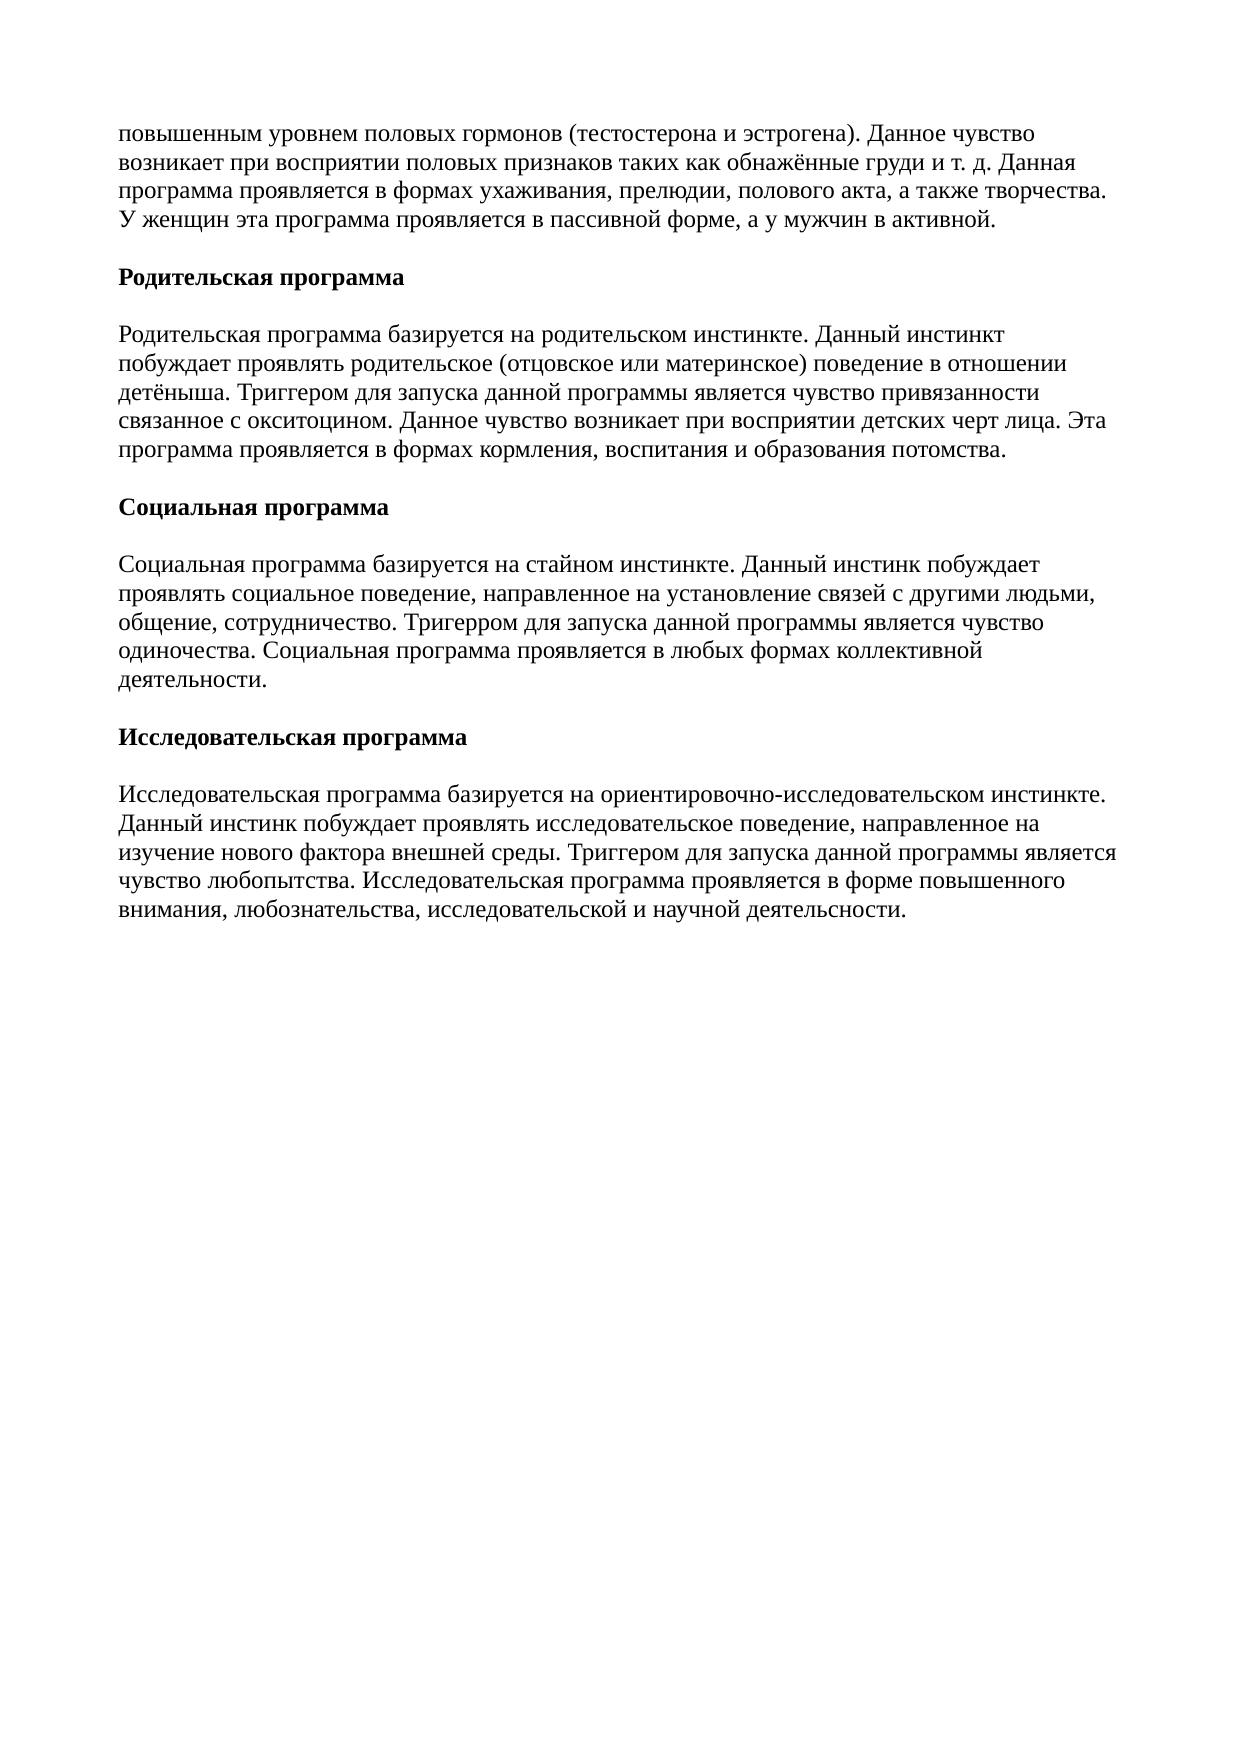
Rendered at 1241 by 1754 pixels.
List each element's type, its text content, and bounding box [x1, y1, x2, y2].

text повышенным уровнем половых гормонов (тестостерона и эстрогена). Данное чувство возникает при восприятии половых признаков таких как обнажённые груди и т. д. Данная программа проявляется в формах ухаживания, прелюдии, полового акта, а также творчества. У женщин эта программа проявляется в пассивной форме, а у мужчин в активной. [118, 118, 1122, 233]
text Исследовательская программа [118, 722, 1122, 751]
text Родительская программа [118, 262, 1122, 291]
text Исследовательская программа базируется на ориентировочно-исследовательском инстинкте. Данный инстинк побуждает проявлять исследовательское поведение, направленное на изучение нового фактора внешней среды. Триггером для запуска данной программы является чувство любопытства. Исследовательская программа проявляется в форме повышенного внимания, любознательства, исследовательской и научной деятельсности. [118, 779, 1122, 923]
text Родительская программа базируется на родительском инстинкте. Данный инстинкт побуждает проявлять родительское (отцовское или материнское) поведение в отношении детёныша. Триггером для запуска данной программы является чувство привязанности связанное с окситоцином. Данное чувство возникает при восприятии детских черт лица. Эта программа проявляется в формах кормления, воспитания и образования потомства. [118, 319, 1122, 463]
text Социальная программа [118, 492, 1122, 521]
text Социальная программа базируется на стайном инстинкте. Данный инстинк побуждает проявлять социальное поведение, направленное на установление связей с другими людьми, общение, сотрудничество. Тригерром для запуска данной программы является чувство одиночества. Социальная программа проявляется в любых формах коллективной деятельности. [118, 549, 1122, 693]
